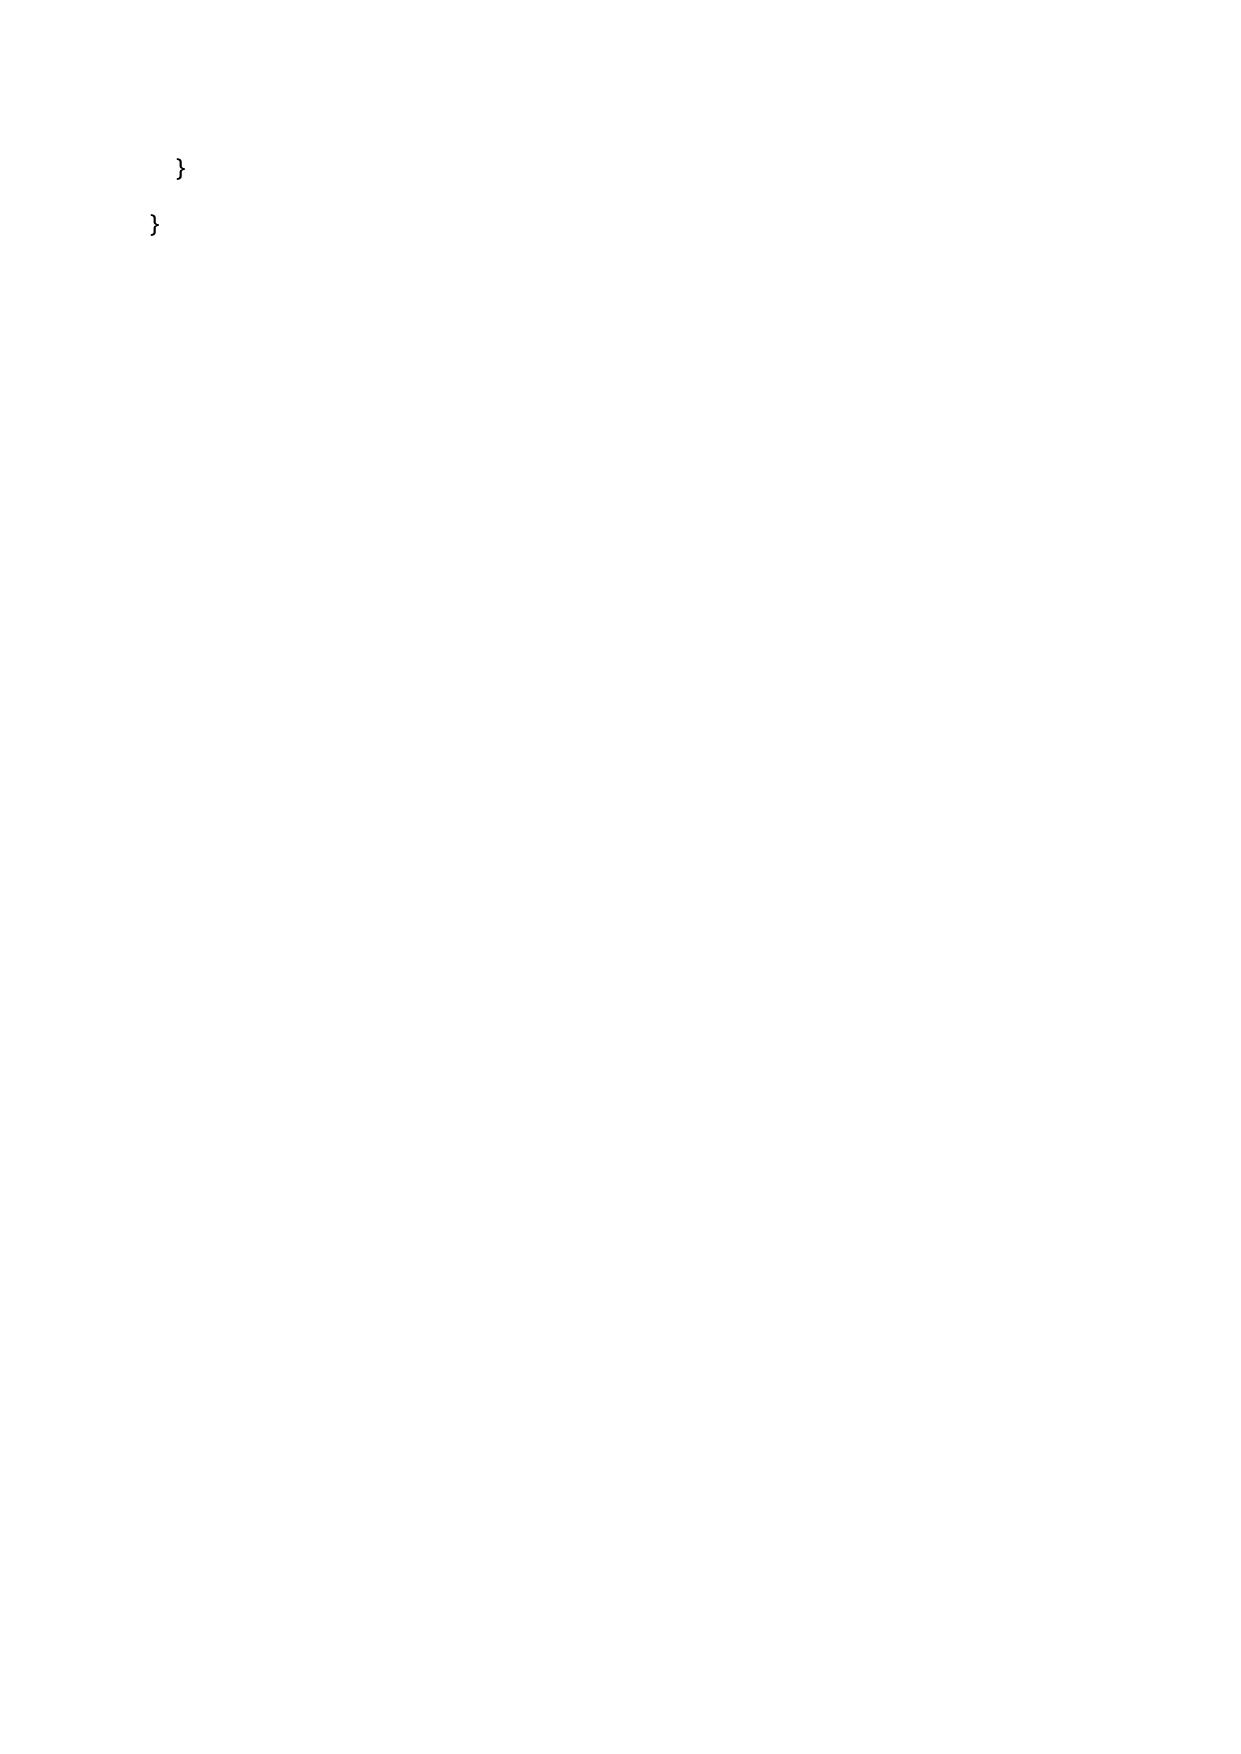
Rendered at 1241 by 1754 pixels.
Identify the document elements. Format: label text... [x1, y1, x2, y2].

text } [150, 206, 1090, 240]
text } [150, 150, 1090, 184]
